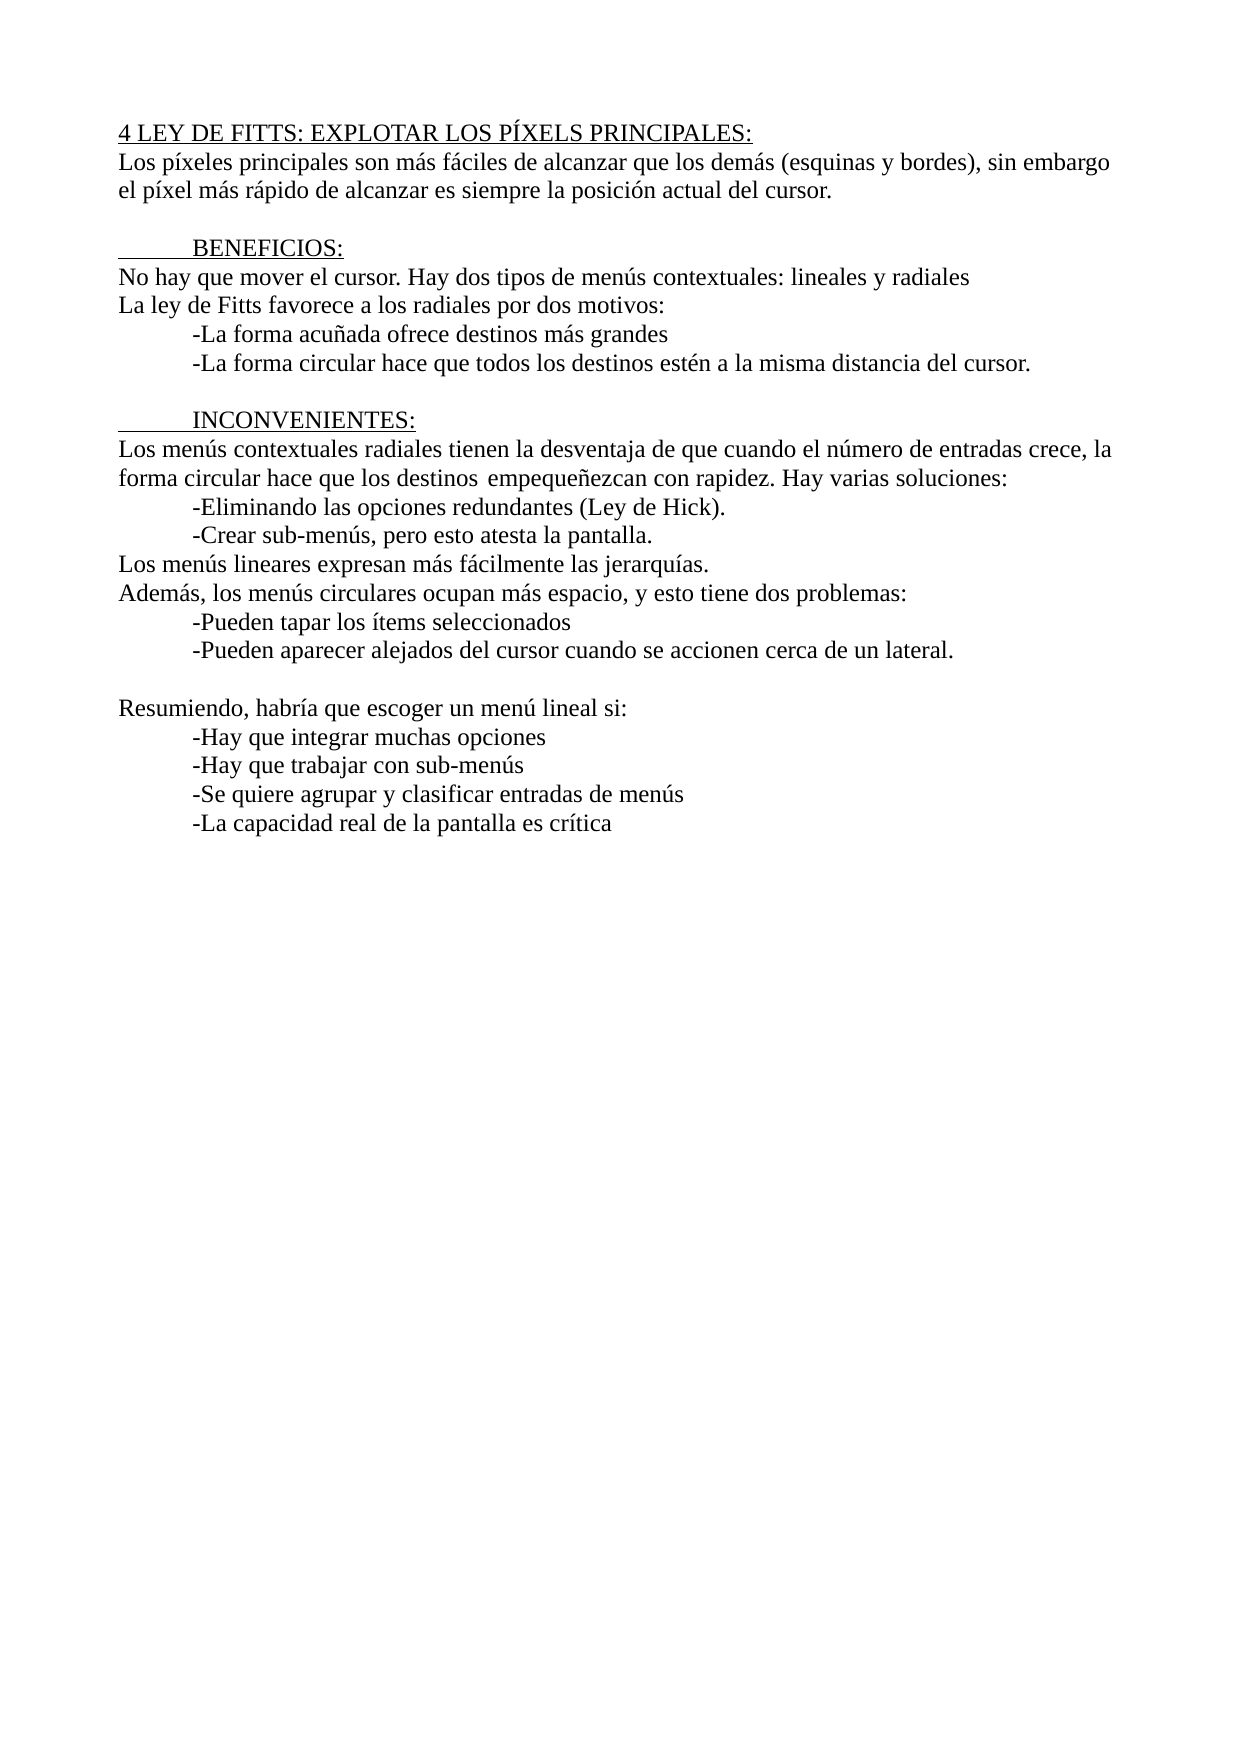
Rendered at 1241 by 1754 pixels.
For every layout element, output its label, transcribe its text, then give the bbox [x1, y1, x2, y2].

text -Se quiere agrupar y clasificar entradas de menús [118, 779, 1122, 808]
text -La forma acuñada ofrece destinos más grandes [118, 319, 1122, 348]
text Los píxeles principales son más fáciles de alcanzar que los demás (esquinas y bordes), sin embargo el píxel más rápido de alcanzar es siempre la posición actual del cursor. [118, 147, 1122, 204]
text -La capacidad real de la pantalla es crítica [118, 808, 1122, 837]
text INCONVENIENTES: [118, 406, 1122, 434]
text -La forma circular hace que todos los destinos estén a la misma distancia del cursor. [118, 348, 1122, 377]
text Los menús contextuales radiales tienen la desventaja de que cuando el número de entradas crece, la forma circular hace que los destinos empequeñezcan con rapidez. Hay varias soluciones: [118, 434, 1122, 492]
text -Crear sub-menús, pero esto atesta la pantalla. [118, 521, 1122, 549]
text -Pueden aparecer alejados del cursor cuando se accionen cerca de un lateral. [118, 636, 1122, 664]
text La ley de Fitts favorece a los radiales por dos motivos: [118, 291, 1122, 319]
text 4 LEY DE FITTS: EXPLOTAR LOS PÍXELS PRINCIPALES: [118, 118, 1122, 147]
text -Hay que integrar muchas opciones [118, 722, 1122, 751]
text Resumiendo, habría que escoger un menú lineal si: [118, 693, 1122, 722]
text Los menús lineares expresan más fácilmente las jerarquías. [118, 549, 1122, 578]
text Además, los menús circulares ocupan más espacio, y esto tiene dos problemas: [118, 578, 1122, 607]
text -Pueden tapar los ítems seleccionados [118, 607, 1122, 636]
text No hay que mover el cursor. Hay dos tipos de menús contextuales: lineales y radiales [118, 262, 1122, 291]
text -Eliminando las opciones redundantes (Ley de Hick). [118, 492, 1122, 521]
text -Hay que trabajar con sub-menús [118, 751, 1122, 779]
text BENEFICIOS: [118, 233, 1122, 262]
